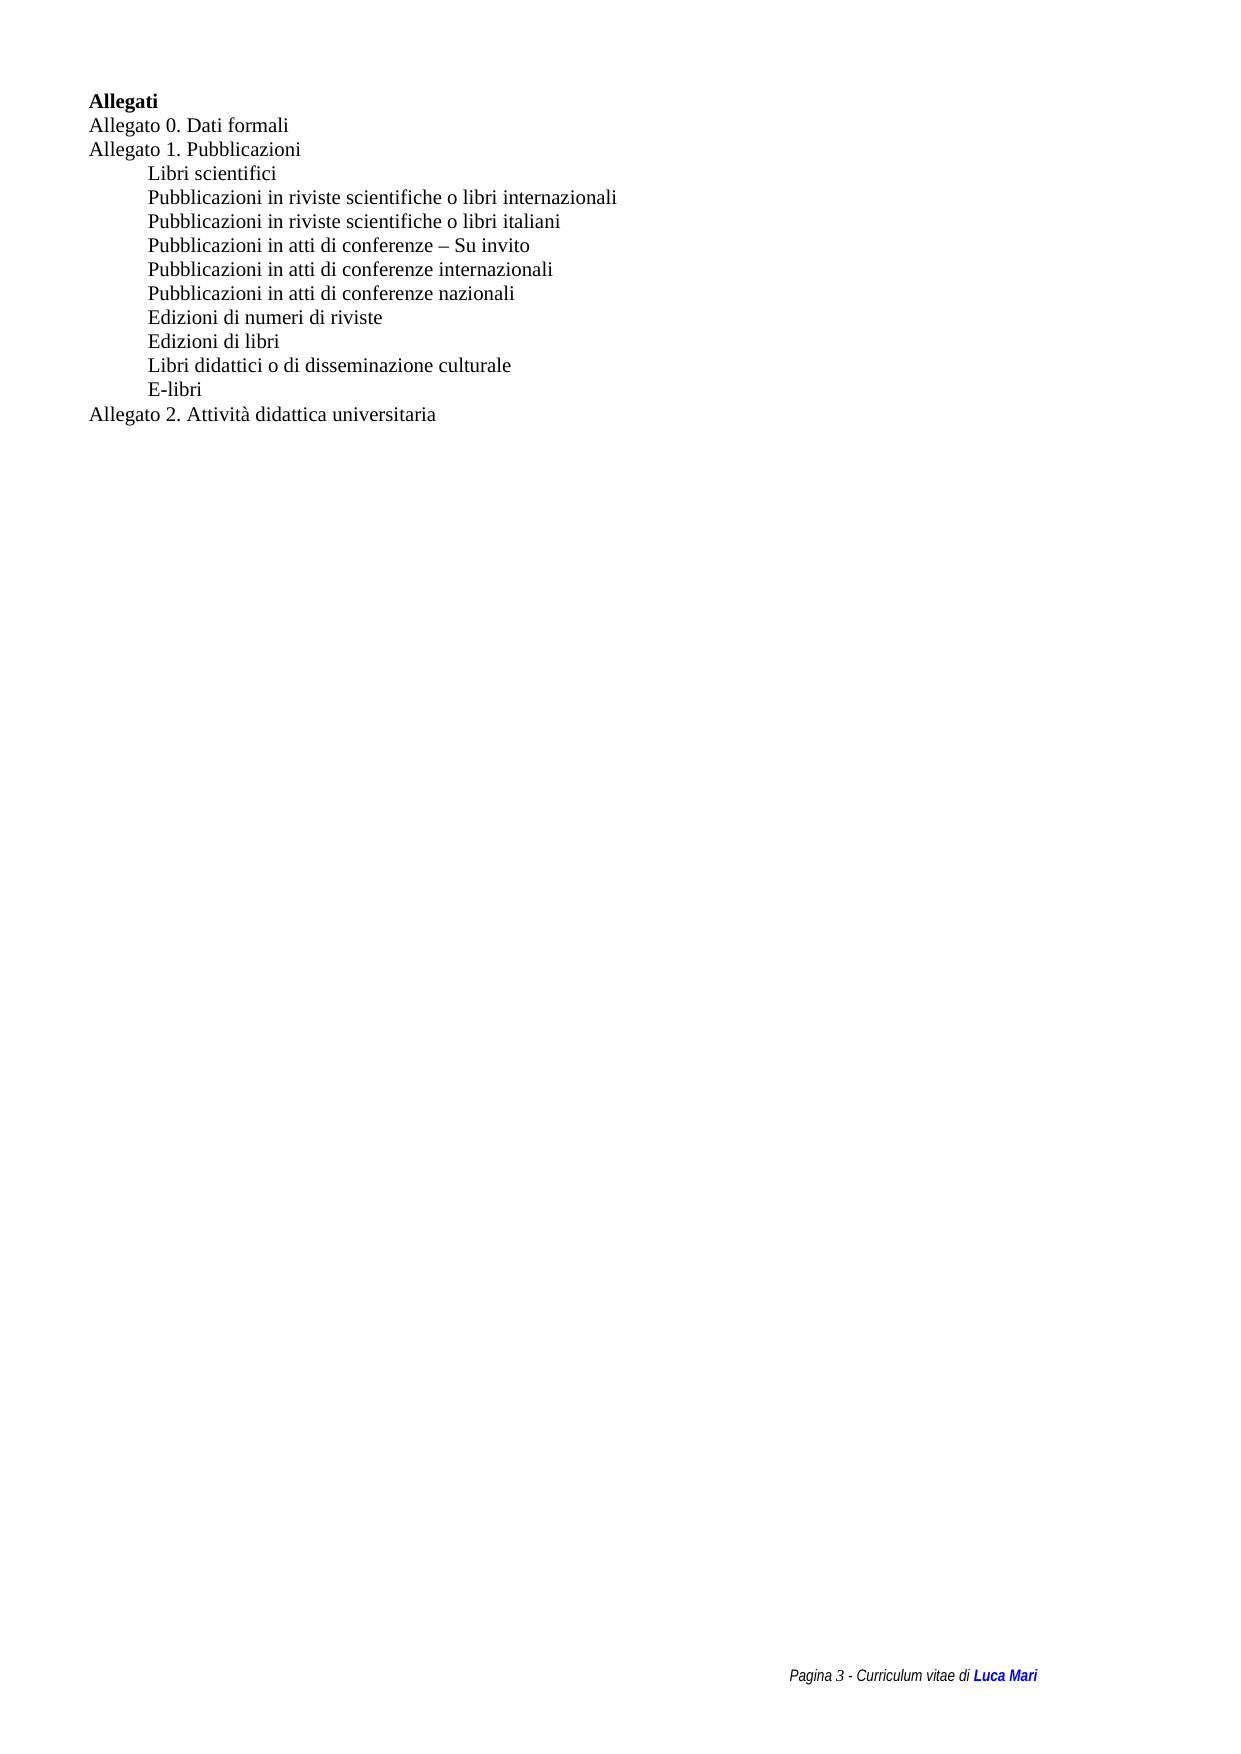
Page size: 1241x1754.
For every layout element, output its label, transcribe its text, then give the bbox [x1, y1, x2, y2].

text Edizioni di numeri di riviste [148, 305, 1053, 329]
text Pubblicazioni in atti di conferenze nazionali [148, 281, 1053, 305]
text Pubblicazioni in atti di conferenze internazionali [148, 257, 1053, 281]
text Allegati [89, 89, 1053, 113]
text Allegato 2. Attività didattica universitaria [89, 401, 1053, 426]
text Libri scientifici [148, 161, 1053, 185]
text Libri didattici o di disseminazione culturale [148, 353, 1053, 377]
text Allegato 1. Pubblicazioni [89, 137, 1053, 161]
text E-libri [148, 377, 1053, 401]
text Pubblicazioni in riviste scientifiche o libri italiani [148, 209, 1053, 233]
text Pubblicazioni in atti di conferenze – Su invito [148, 233, 1053, 257]
text Edizioni di libri [148, 329, 1053, 353]
text Allegato 0. Dati formali [89, 113, 1053, 137]
text Pubblicazioni in riviste scientifiche o libri internazionali [148, 185, 1053, 209]
